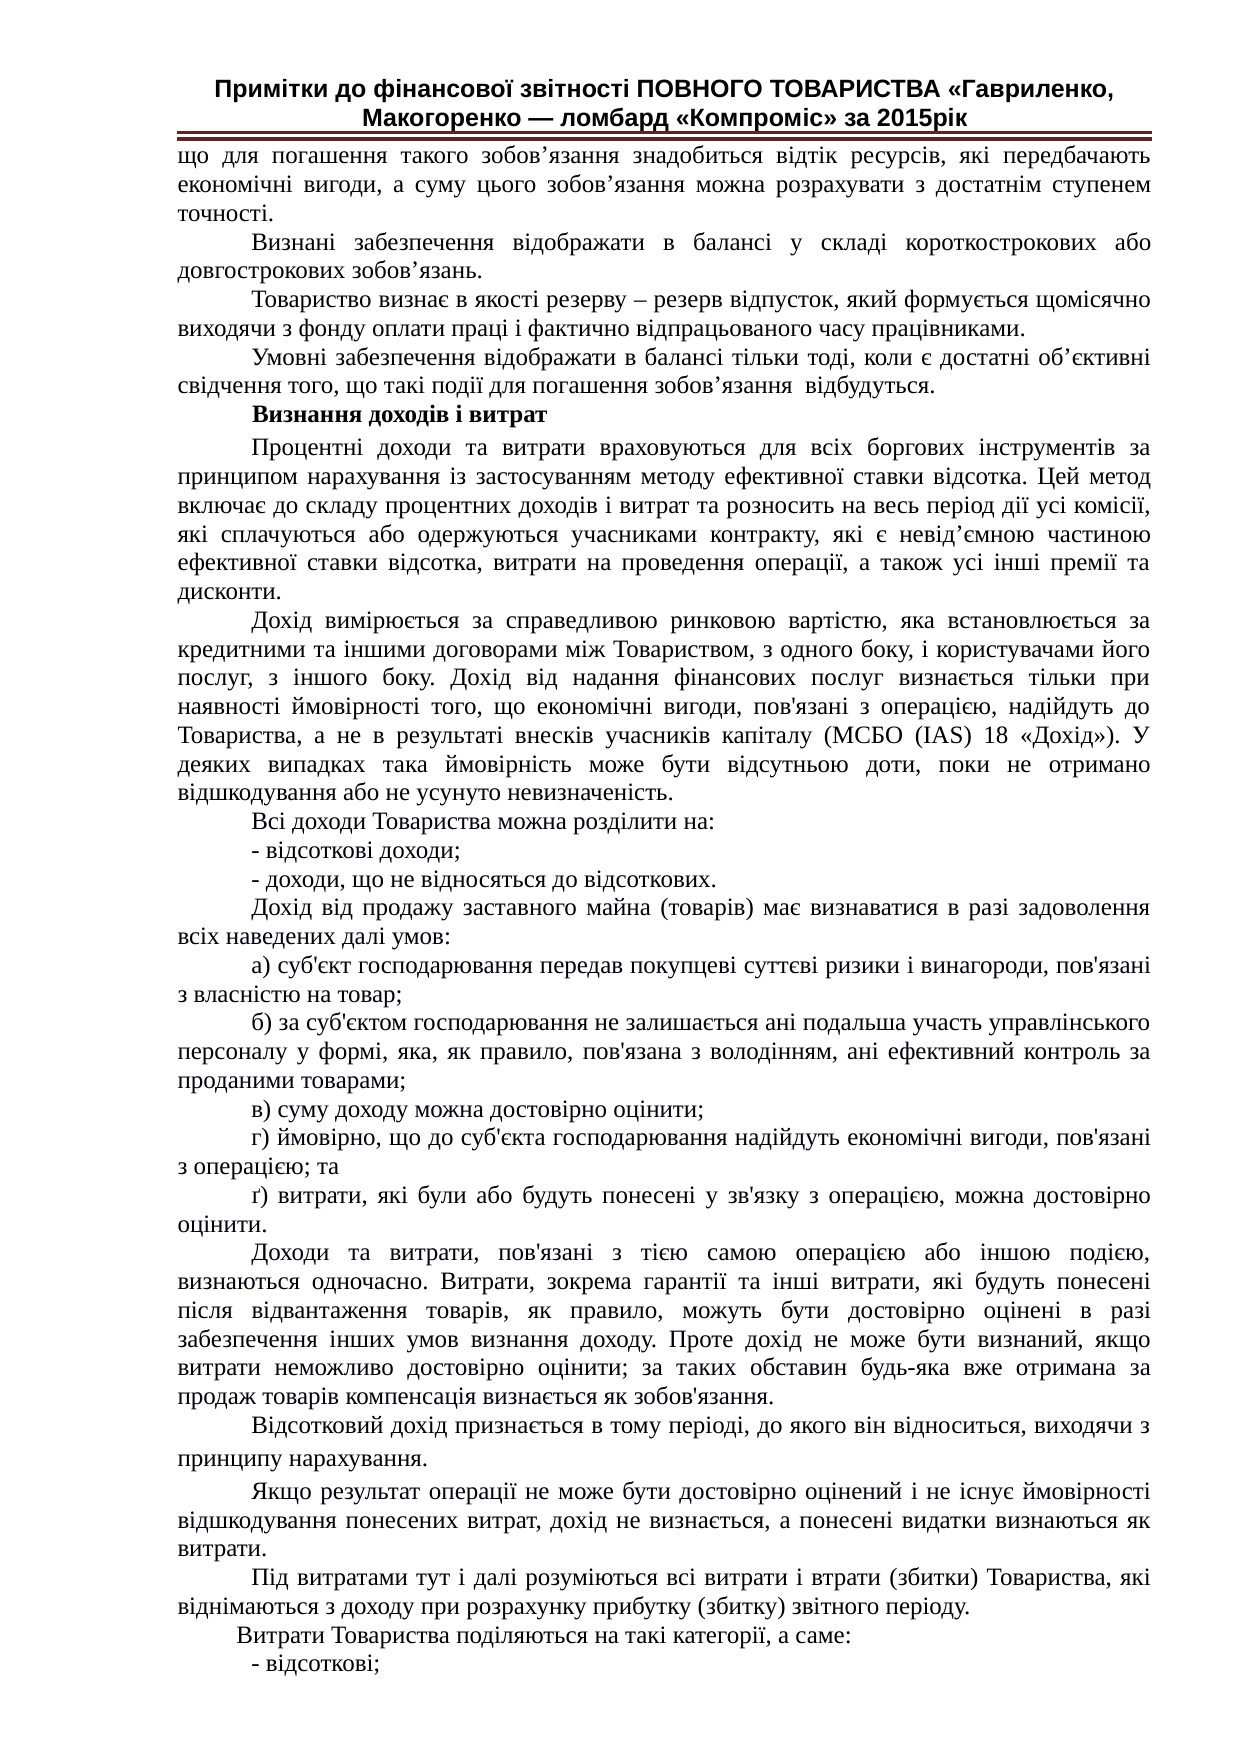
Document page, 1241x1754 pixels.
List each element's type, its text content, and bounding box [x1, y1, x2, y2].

text Витрати Товариства поділяються на такі категорії, а саме: [177, 1620, 1152, 1648]
text Дохід від продажу заставного майна (товарів) має визнаватися в разі задоволення всіх наведених далі умов: [177, 892, 1152, 950]
subtitle Товариство визнає в якості резерву – резерв відпусток, який формується щомісячно виходячи з фонду оплати праці і фактично відпрацьованого часу працівниками. [177, 284, 1152, 342]
text Якщо результат операції не може бути достовірно оцінений і не існує ймовірності відшкодування понесених витрат, дохід не визнається, а понесені видатки визнаються як витрати. [177, 1476, 1152, 1562]
text Процентні доходи та витрати враховуються для всіх боргових інструментів за принципом нарахування із застосуванням методу ефективної ставки відсотка. Цей метод включає до складу процентних доходів і витрат та розносить на весь період дії усі комісії, які сплачуються або одержуються учасниками контракту, які є невід’ємною частиною ефективної ставки відсотка, витрати на проведення операції, а також усі інші премії та дисконти. [177, 432, 1152, 605]
text - доходи, що не відносяться до відсоткових. [177, 864, 1152, 892]
text що для погашення такого зобов’язання знадобиться відтік ресурсів, які передбачають економічні вигоди, а суму цього зобов’язання можна розрахувати з достатнім ступенем точності. [177, 141, 1152, 227]
text г) ймовірно, що до суб'єкта господарювання надійдуть економічні вигоди, пов'язані з операцією; та [177, 1122, 1152, 1180]
text б) за суб'єктом господарювання не залишається ані подальша участь управлінського персоналу у формі, яка, як правило, пов'язана з володінням, ані ефективний контроль за проданими товарами; [177, 1007, 1152, 1094]
text Дохід вимірюється за справедливою ринковою вартістю, яка встановлюється за кредитними та іншими договорами між Товариством, з одного боку, і користувачами його послуг, з іншого боку. Дохід від надання фінансових послуг визнається тільки при наявності ймовірності того, що економічні вигоди, пов'язані з операцією, надійдуть до Товариства, а не в результаті внесків учасників капіталу (МСБО (IAS) 18 «Дохід»). У деяких випадках така ймовірність може бути відсутньою доти, поки не отримано відшкодування або не усунуто невизначеність. [177, 605, 1152, 806]
text в) суму доходу можна достовірно оцінити; [177, 1094, 1152, 1122]
subtitle Відсотковий дохід признається в тому періоді, до якого він відноситься, виходячи з принципу нарахування. [177, 1410, 1152, 1472]
text Умовні забезпечення відображати в балансі тільки тоді, коли є достатні об’єктивні свідчення того, що такі події для погашення зобов’язання відбудуться. [177, 342, 1152, 399]
text Визнання доходів і витрат [252, 399, 1152, 428]
text Під витратами тут і далі розуміються всі витрати і втрати (збитки) Товариства, які віднімаються з доходу при розрахунку прибутку (збитку) звітного періоду. [177, 1562, 1152, 1620]
text а) суб'єкт господарювання передав покупцеві суттєві ризики і винагороди, пов'язані з власністю на товар; [177, 950, 1152, 1007]
text - відсоткові; [177, 1648, 1152, 1677]
text - відсоткові доходи; [177, 835, 1152, 864]
text Всі доходи Товариства можна розділити на: [177, 806, 1152, 835]
text Доходи та витрати, пов'язані з тією самою операцією або іншою подією, визнаються одночасно. Витрати, зокрема гарантії та інші витрати, які будуть понесені після відвантаження товарів, як правило, можуть бути достовірно оцінені в разі забезпечення інших умов визнання доходу. Проте дохід не може бути визнаний, якщо витрати неможливо достовірно оцінити; за таких обставин будь-яка вже отримана за продаж товарів компенсація визнається як зобов'язання. [177, 1237, 1152, 1410]
text ґ) витрати, які були або будуть понесені у зв'язку з операцією, можна достовірно оцінити. [177, 1180, 1152, 1237]
text Визнані забезпечення відображати в балансі у складі короткострокових або довгострокових зобов’язань. [177, 227, 1152, 284]
